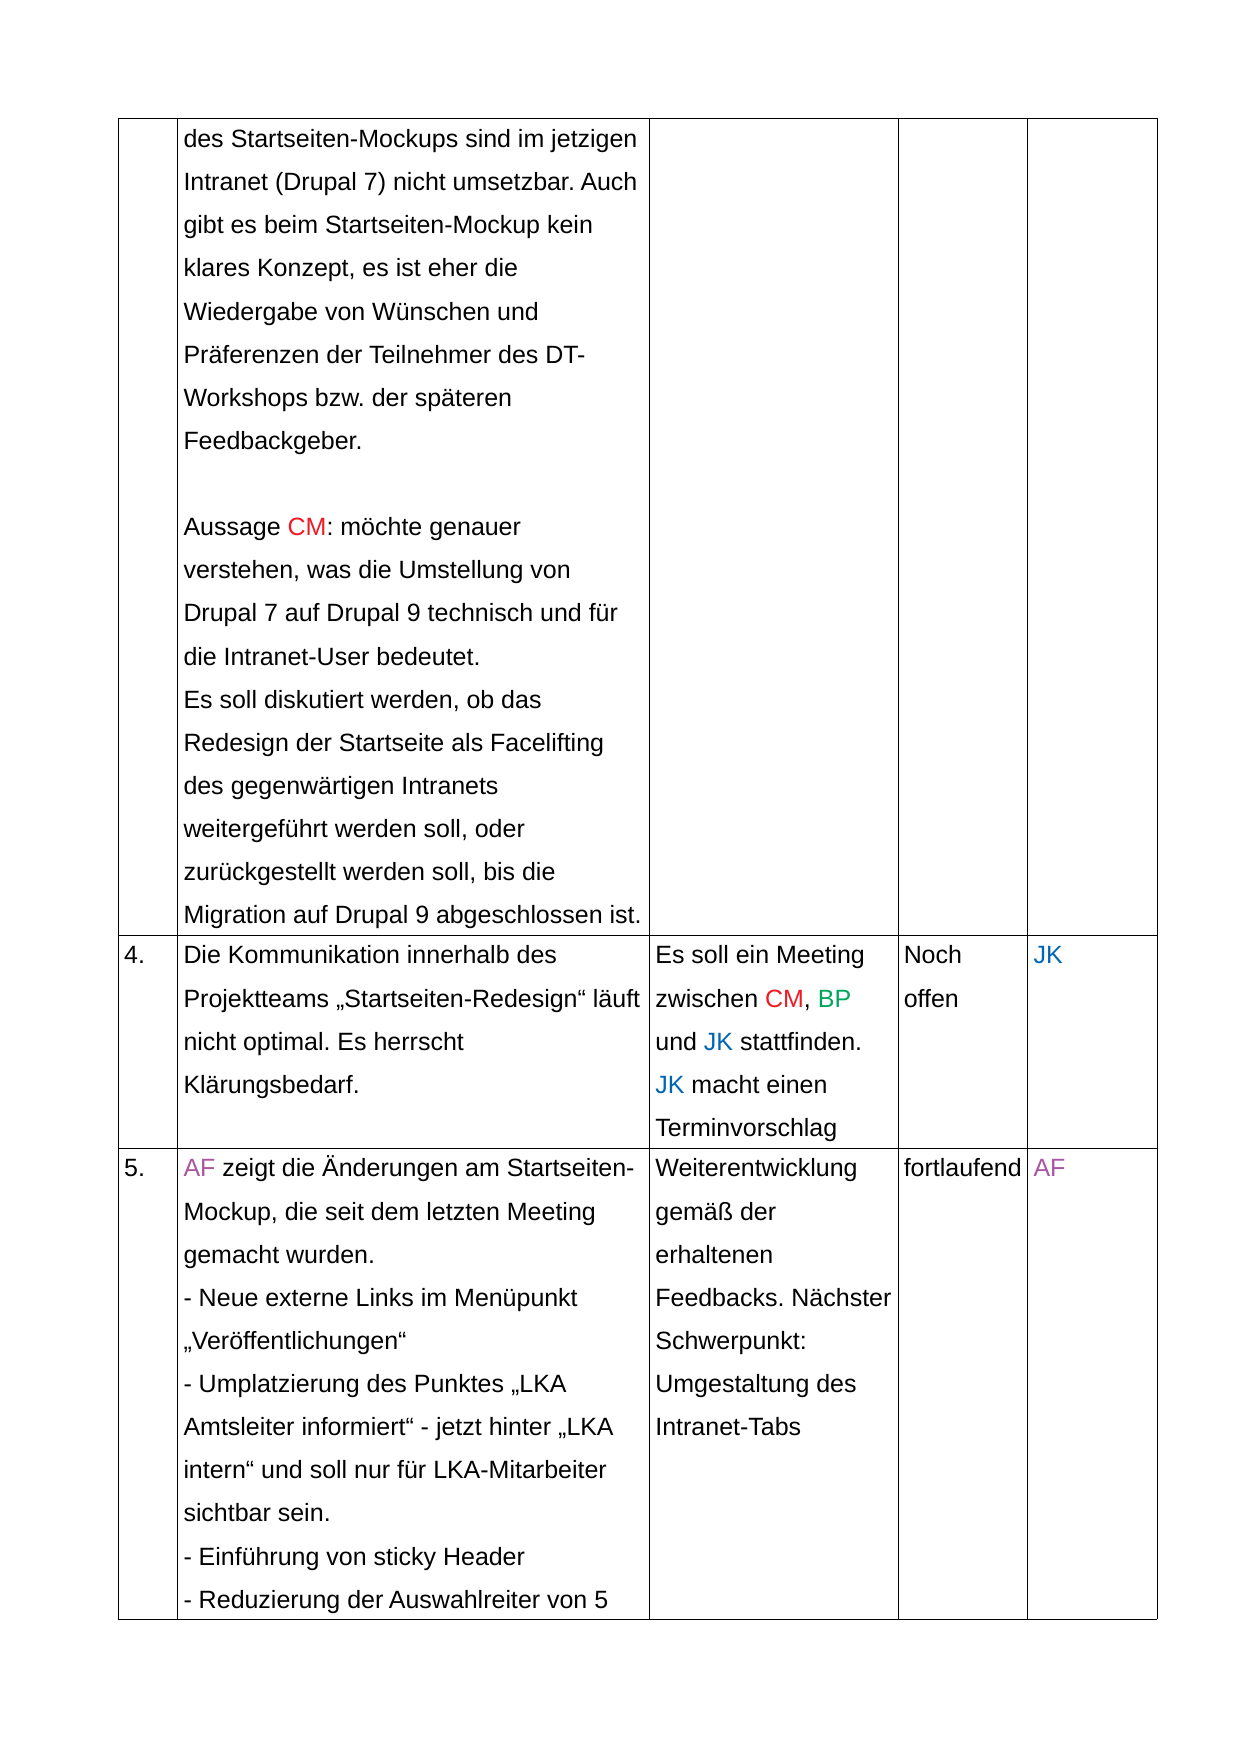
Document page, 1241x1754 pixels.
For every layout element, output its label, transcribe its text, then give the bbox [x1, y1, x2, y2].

table_cell Die Kommunikation innerhalb des Projektteams „Startseiten-Redesign“ läuft nicht optimal. Es herrscht Klärungsbedarf. [178, 936, 649, 1147]
table_cell Es soll ein Meeting zwischen CM, BP und JK stattfinden. JK macht einen Terminvorschlag [650, 936, 898, 1147]
table_cell [1028, 119, 1157, 935]
table_cell AF zeigt die Änderungen am Startseiten-Mockup, die seit dem letzten Meeting gemacht wurden. - Neue externe Links im Menüpunkt „Veröffentlichungen“ - Umplatzierung des Punktes „LKA Amtsleiter informiert“ - jetzt hinter „LKA intern“ und soll nur für LKA-Mitarbeiter sichtbar sein. - Einführung von sticky Header - Reduzierung der Auswahlreiter von 5 [178, 1149, 649, 1619]
table_cell 5. [119, 1149, 177, 1619]
table_cell [119, 119, 177, 935]
table_cell JK [1028, 936, 1157, 1147]
table_cell Weiterentwicklung gemäß der erhaltenen Feedbacks. Nächster Schwerpunkt: Umgestaltung des Intranet-Tabs [650, 1149, 898, 1619]
table_cell des Startseiten-Mockups sind im jetzigen Intranet (Drupal 7) nicht umsetzbar. Auch gibt es beim Startseiten-Mockup kein klares Konzept, es ist eher die Wiedergabe von Wünschen und Präferenzen der Teilnehmer des DT-Workshops bzw. der späteren Feedbackgeber. Aussage CM: möchte genauer verstehen, was die Umstellung von Drupal 7 auf Drupal 9 technisch und für die Intranet-User bedeutet. Es soll diskutiert werden, ob das Redesign der Startseite als Facelifting des gegenwärtigen Intranets weitergeführt werden soll, oder zurückgestellt werden soll, bis die Migration auf Drupal 9 abgeschlossen ist. [178, 119, 649, 935]
table_cell 4. [119, 936, 177, 1147]
table_cell [650, 119, 898, 935]
table_cell [899, 119, 1027, 935]
table_cell AF [1028, 1149, 1157, 1619]
table_cell fortlaufend [899, 1149, 1027, 1619]
table_cell Noch offen [899, 936, 1027, 1147]
